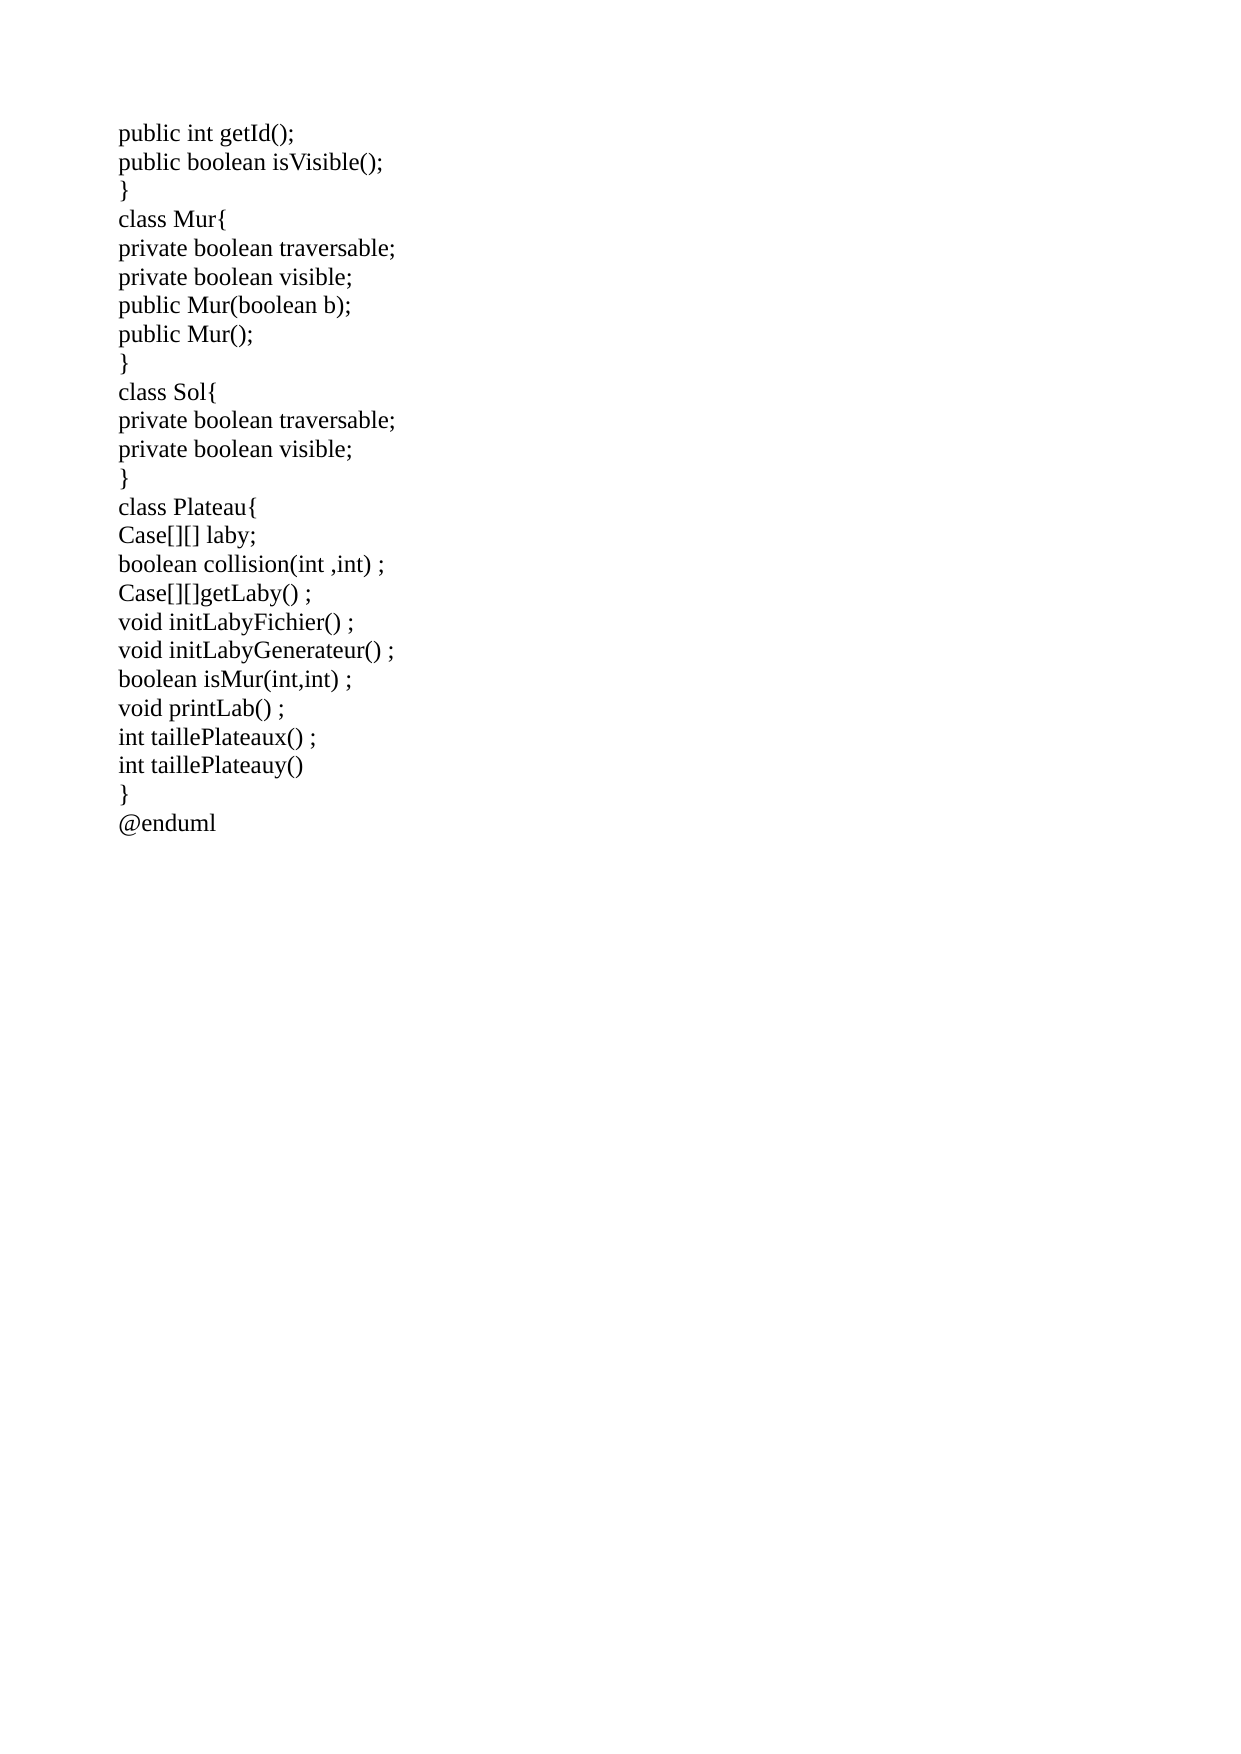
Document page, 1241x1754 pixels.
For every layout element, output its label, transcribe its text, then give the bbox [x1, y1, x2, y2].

text class Mur{ [118, 204, 1122, 233]
text void printLab() ; [118, 693, 1122, 722]
text boolean isMur(int,int) ; [118, 664, 1122, 693]
text private boolean visible; [118, 262, 1122, 291]
text } [118, 779, 1122, 808]
text Case[][]getLaby() ; [118, 578, 1122, 607]
text class Sol{ [118, 377, 1122, 406]
text void initLabyFichier() ; [118, 607, 1122, 636]
text private boolean visible; [118, 434, 1122, 463]
text boolean collision(int ,int) ; [118, 549, 1122, 578]
text private boolean traversable; [118, 233, 1122, 262]
text } [118, 176, 1122, 204]
text } [118, 348, 1122, 377]
text public boolean isVisible(); [118, 147, 1122, 176]
text } [118, 463, 1122, 492]
text public int getId(); [118, 118, 1122, 147]
text public Mur(); [118, 319, 1122, 348]
text Case[][] laby; [118, 521, 1122, 549]
text @enduml [118, 808, 1122, 837]
text public Mur(boolean b); [118, 291, 1122, 319]
text int taillePlateaux() ; [118, 722, 1122, 751]
text private boolean traversable; [118, 406, 1122, 434]
text void initLabyGenerateur() ; [118, 636, 1122, 664]
text int taillePlateauy() [118, 751, 1122, 779]
text class Plateau{ [118, 492, 1122, 521]
